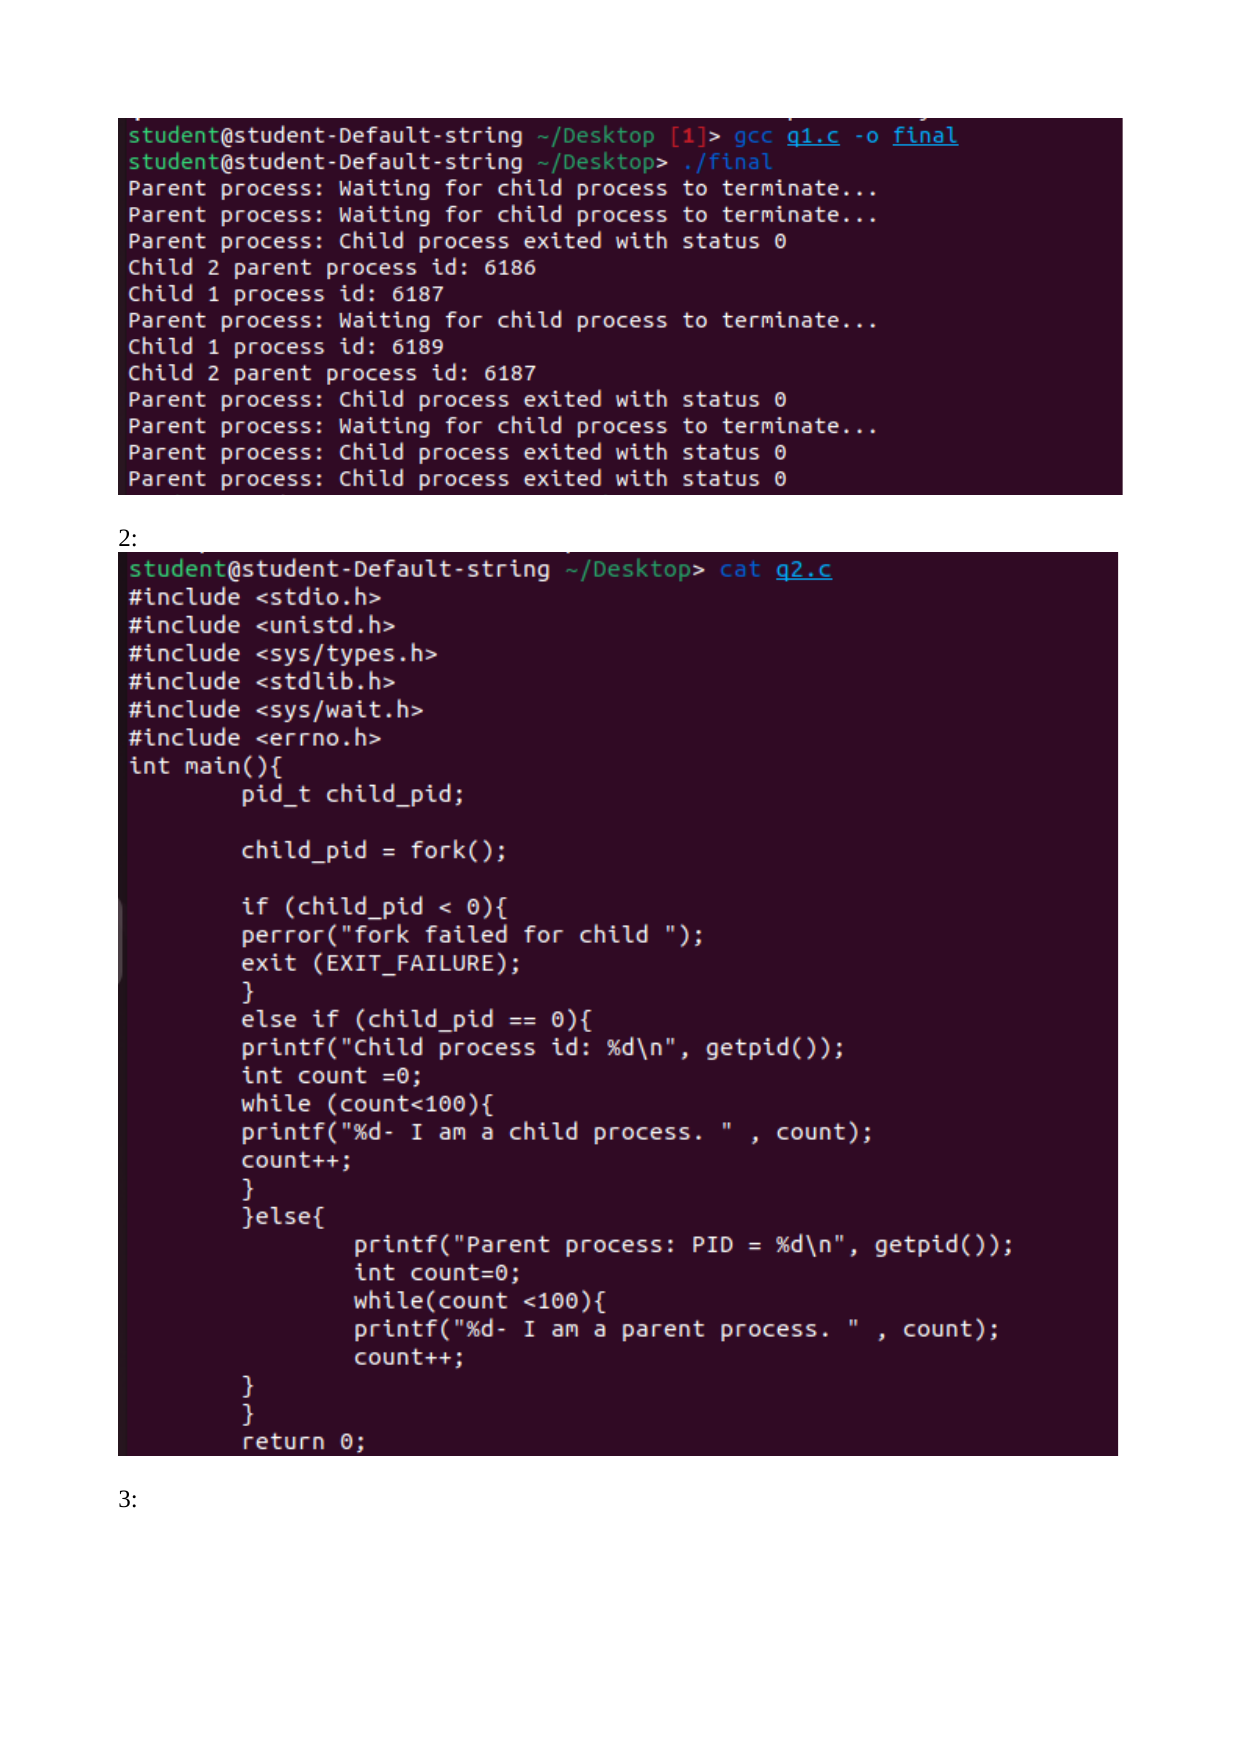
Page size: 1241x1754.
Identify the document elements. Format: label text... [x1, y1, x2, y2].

picture [118, 118, 1123, 495]
text 2: [118, 523, 1122, 552]
picture [118, 552, 1119, 1456]
text 3: [118, 1484, 1122, 1513]
